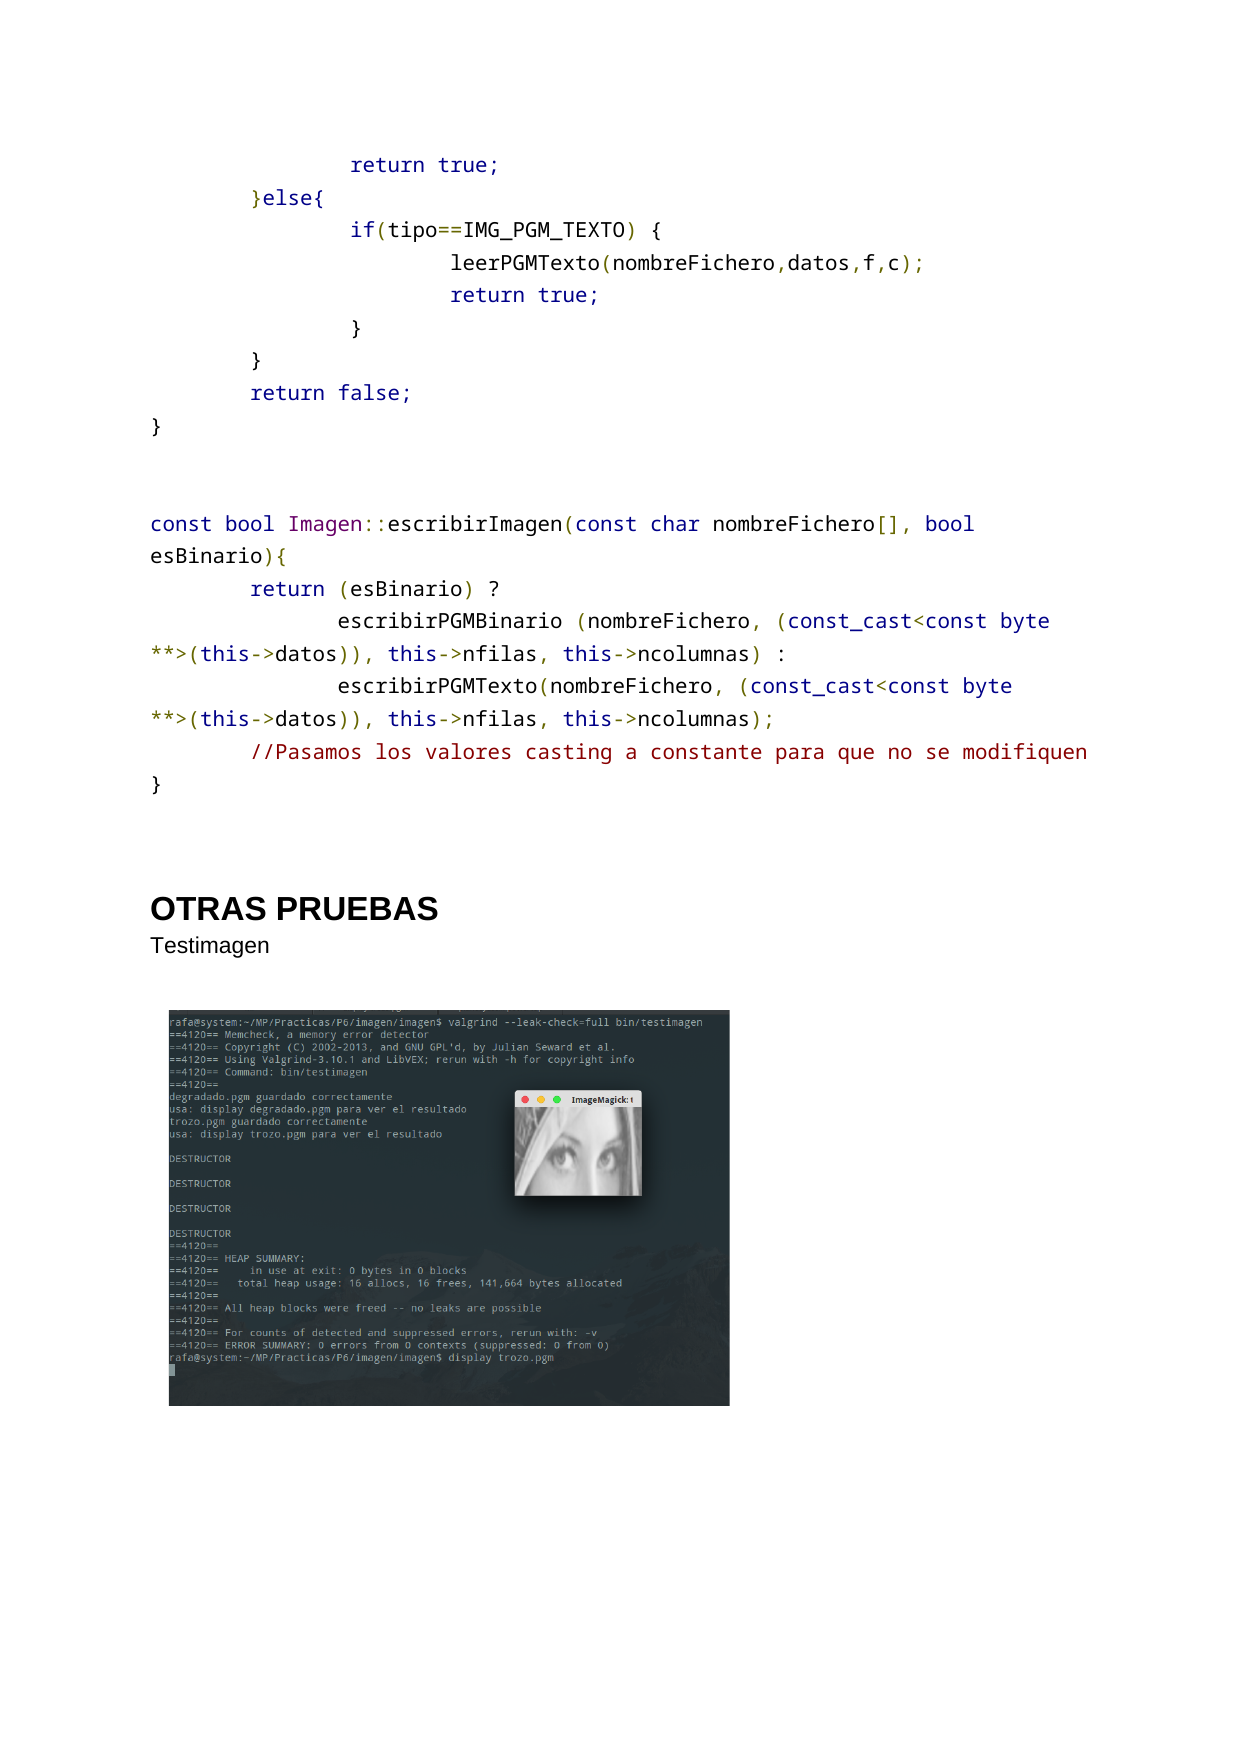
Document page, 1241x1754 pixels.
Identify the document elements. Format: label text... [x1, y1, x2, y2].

text return (esBinario) ? [150, 574, 1091, 602]
text } [150, 769, 1091, 798]
text return true; [150, 150, 1091, 178]
text } [150, 313, 1091, 341]
text }else{ [150, 183, 1091, 211]
text escribirPGMTexto(nombreFichero, (const_cast<const byte **>(this->datos)), this->nfilas, this->ncolumnas); [150, 672, 1091, 733]
text if(tipo==IMG_PGM_TEXTO) { [150, 215, 1091, 244]
text Testimagen [150, 933, 1091, 959]
subtitle OTRAS PRUEBAS [150, 890, 1091, 927]
text const bool Imagen::escribirImagen(const char nombreFichero[], bool esBinario){ [150, 509, 1091, 570]
text leerPGMTexto(nombreFichero,datos,f,c); [150, 248, 1091, 276]
text } [150, 346, 1091, 374]
text return true; [150, 280, 1091, 309]
text escribirPGMBinario (nombreFichero, (const_cast<const byte **>(this->datos)), this->nfilas, this->ncolumnas) : [150, 606, 1091, 667]
text } [150, 411, 1091, 439]
text //Pasamos los valores casting a constante para que no se modifiquen [150, 737, 1091, 765]
text return false; [150, 378, 1091, 407]
